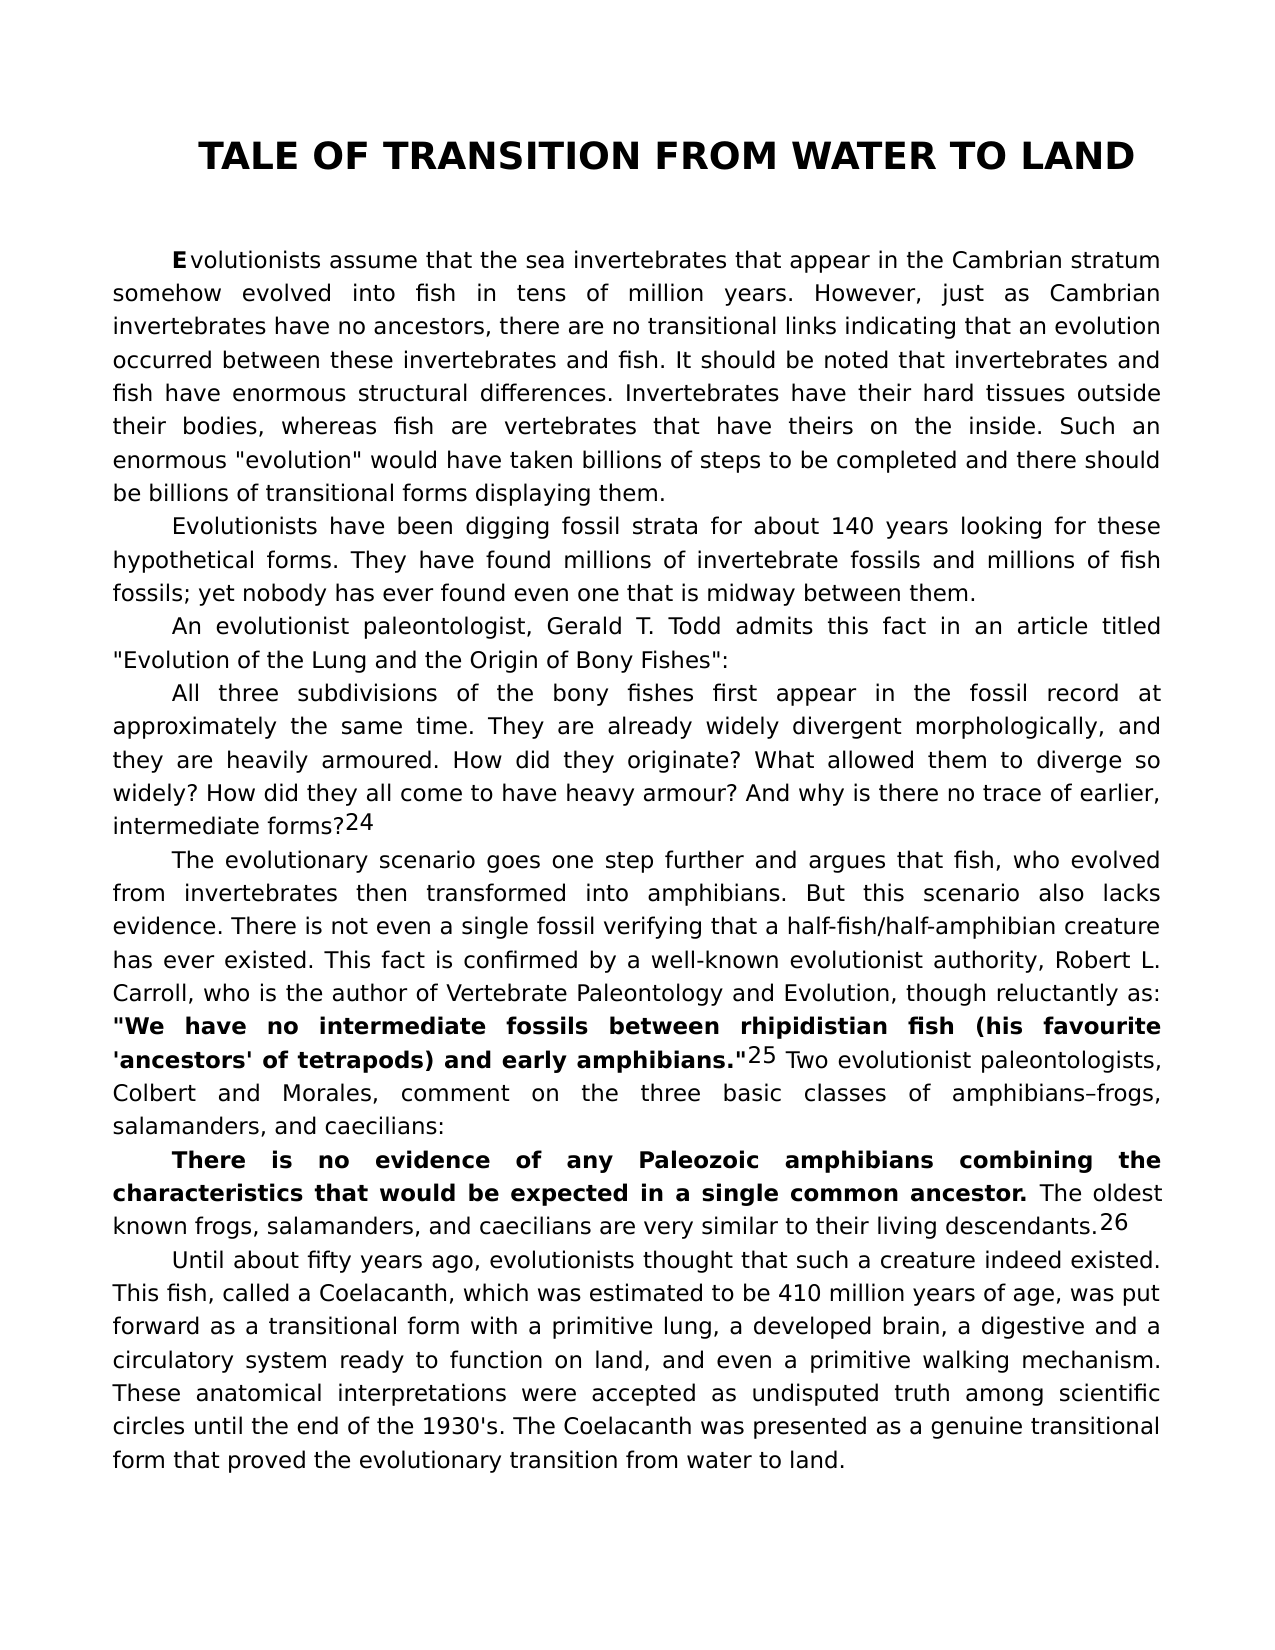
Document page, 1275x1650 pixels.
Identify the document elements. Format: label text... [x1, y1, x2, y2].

text An evolutionist paleontologist, Gerald T. Todd admits this fact in an article titled "Evolution of the Lung and the Origin of Bony Fishes": [112, 608, 1162, 675]
text Evolutionists assume that the sea invertebrates that appear in the Cambrian stratum somehow evolved into fish in tens of million years. However, just as Cambrian invertebrates have no ancestors, there are no transitional links indicating that an evolution occurred between these invertebrates and fish. It should be noted that invertebrates and fish have enormous structural differences. Invertebrates have their hard tissues outside their bodies, whereas fish are vertebrates that have theirs on the inside. Such an enormous "evolution" would have taken billions of steps to be completed and there should be billions of transitional forms displaying them. [112, 241, 1162, 508]
text TALE OF TRANSITION FROM WATER TO LAND [112, 148, 1162, 175]
text There is no evidence of any Paleozoic amphibians combining the characteristics that would be expected in a single common ancestor. The oldest known frogs, salamanders, and caecilians are very similar to their living descendants.26 [112, 1141, 1162, 1241]
text Evolutionists have been digging fossil strata for about 140 years looking for these hypothetical forms. They have found millions of invertebrate fossils and millions of fish fossils; yet nobody has ever found even one that is midway between them. [112, 508, 1162, 608]
text All three subdivisions of the bony fishes first appear in the fossil record at approximately the same time. They are already widely divergent morphologically, and they are heavily armoured. How did they originate? What allowed them to diverge so widely? How did they all come to have heavy armour? And why is there no trace of earlier, intermediate forms?24 [112, 675, 1162, 841]
text The evolutionary scenario goes one step further and argues that fish, who evolved from invertebrates then transformed into amphibians. But this scenario also lacks evidence. There is not even a single fossil verifying that a half-fish/half-amphibian creature has ever existed. This fact is confirmed by a well-known evolutionist authority, Robert L. Carroll, who is the author of Vertebrate Paleontology and Evolution, though reluctantly as: "We have no intermediate fossils between rhipidistian fish (his favourite 'ancestors' of tetrapods) and early amphibians."25 Two evolutionist paleontologists, Colbert and Morales, comment on the three basic classes of amphibians–frogs, salamanders, and caecilians: [112, 841, 1162, 1141]
text Until about fifty years ago, evolutionists thought that such a creature indeed existed. This fish, called a Coelacanth, which was estimated to be 410 million years of age, was put forward as a transitional form with a primitive lung, a developed brain, a digestive and a circulatory system ready to function on land, and even a primitive walking mechanism. These anatomical interpretations were accepted as undisputed truth among scientific circles until the end of the 1930's. The Coelacanth was presented as a genuine transitional form that proved the evolutionary transition from water to land. [112, 1241, 1162, 1475]
